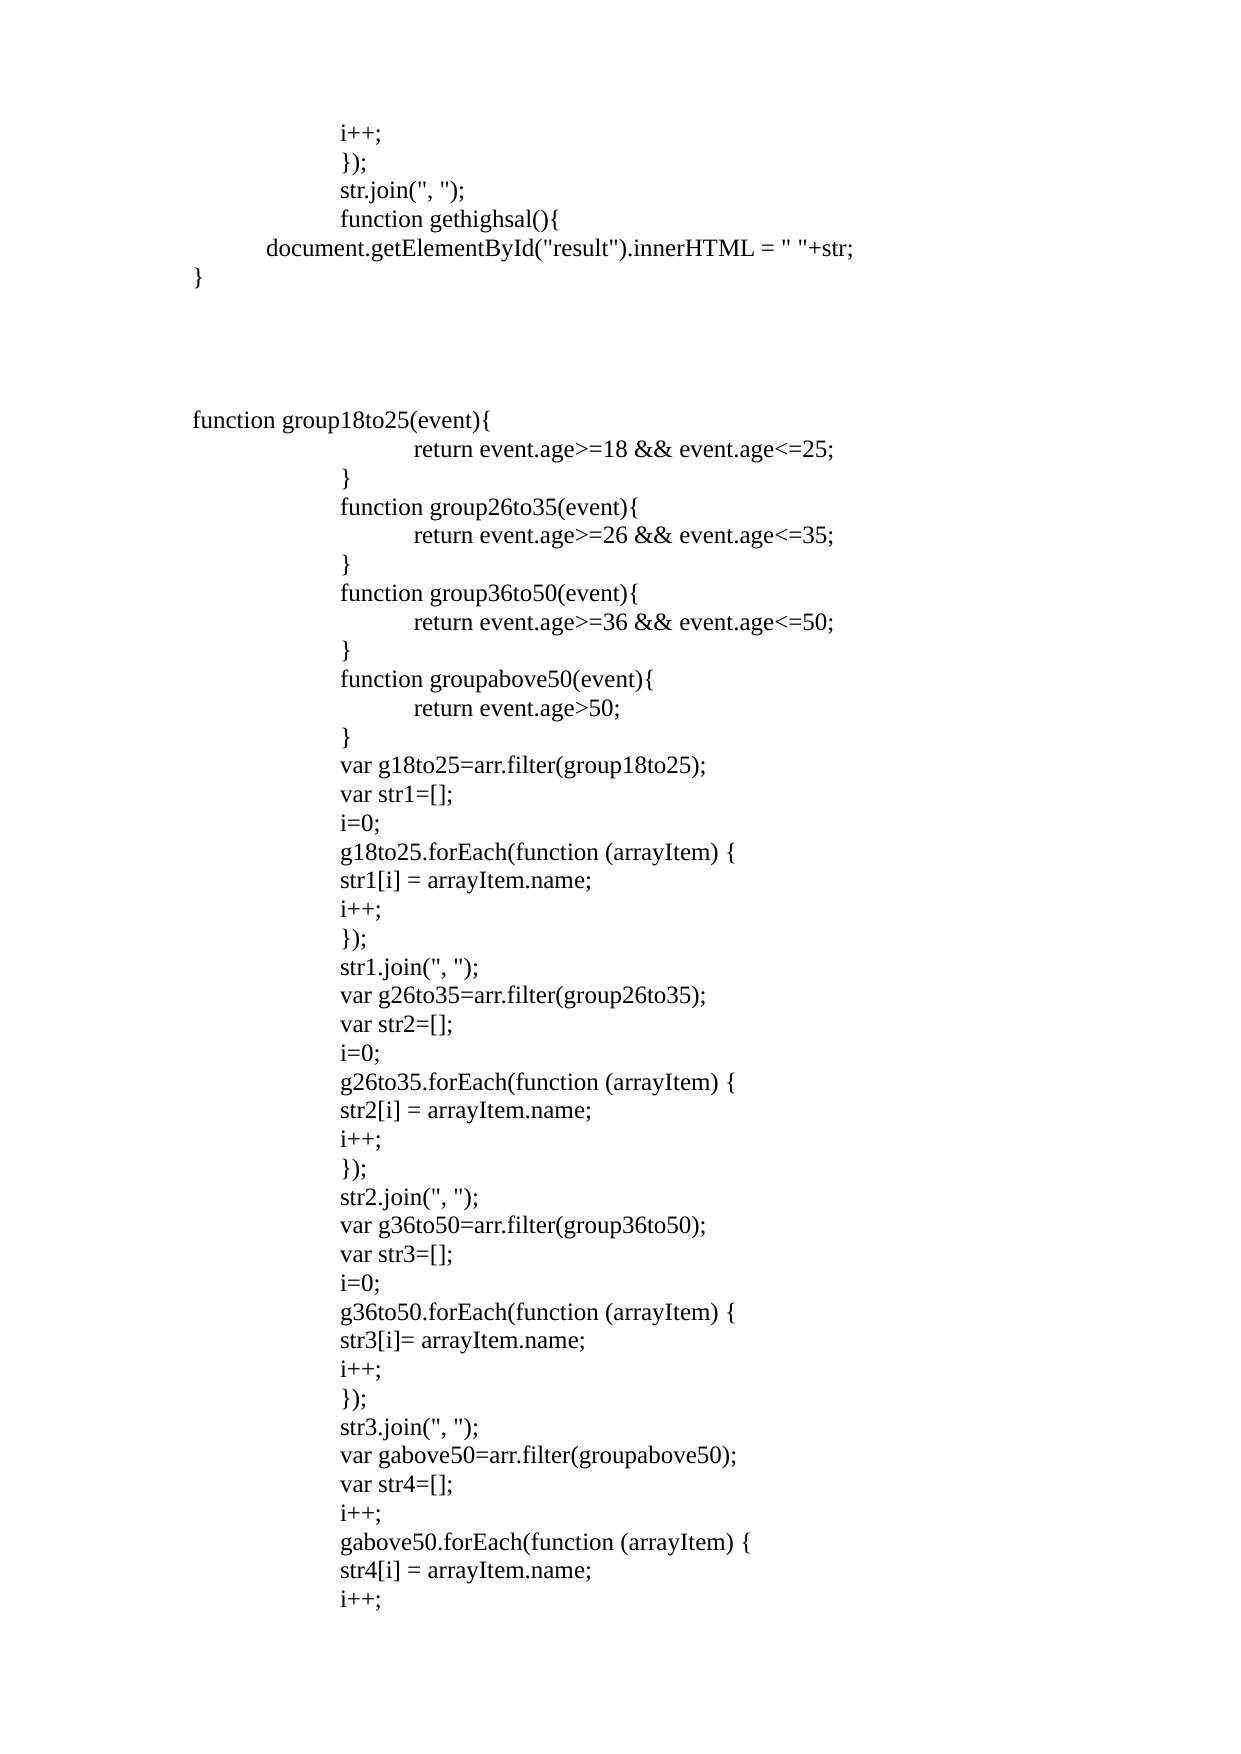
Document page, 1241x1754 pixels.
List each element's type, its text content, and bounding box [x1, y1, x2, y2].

text str3.join(", "); [118, 1412, 1122, 1441]
text i=0; [118, 1038, 1122, 1067]
text var g26to35=arr.filter(group26to35); [118, 981, 1122, 1009]
text gabove50.forEach(function (arrayItem) { [118, 1527, 1122, 1556]
text i=0; [118, 808, 1122, 837]
text return event.age>50; [118, 693, 1122, 722]
text i=0; [118, 1268, 1122, 1297]
text g18to25.forEach(function (arrayItem) { [118, 837, 1122, 866]
text function groupabove50(event){ [118, 664, 1122, 693]
text var g36to50=arr.filter(group36to50); [118, 1211, 1122, 1239]
text i++; [118, 118, 1122, 147]
text } [118, 262, 1122, 291]
text } [118, 722, 1122, 751]
text function group36to50(event){ [118, 578, 1122, 607]
text g26to35.forEach(function (arrayItem) { [118, 1067, 1122, 1096]
text var gabove50=arr.filter(groupabove50); [118, 1441, 1122, 1469]
text } [118, 549, 1122, 578]
text var str2=[]; [118, 1009, 1122, 1038]
text i++; [118, 894, 1122, 923]
text i++; [118, 1584, 1122, 1613]
text g36to50.forEach(function (arrayItem) { [118, 1297, 1122, 1326]
text var str4=[]; [118, 1469, 1122, 1498]
text var str3=[]; [118, 1239, 1122, 1268]
text }); [118, 1153, 1122, 1182]
text return event.age>=18 && event.age<=25; [118, 434, 1122, 463]
text return event.age>=26 && event.age<=35; [118, 521, 1122, 549]
text function group26to35(event){ [118, 492, 1122, 521]
text str2.join(", "); [118, 1182, 1122, 1211]
text str3[i]= arrayItem.name; [118, 1326, 1122, 1354]
text }); [118, 923, 1122, 952]
text }); [118, 147, 1122, 176]
text str4[i] = arrayItem.name; [118, 1556, 1122, 1584]
text i++; [118, 1354, 1122, 1383]
text } [118, 636, 1122, 664]
text } [118, 463, 1122, 492]
text function gethighsal(){ [118, 204, 1122, 233]
text function group18to25(event){ [118, 406, 1122, 434]
text var str1=[]; [118, 779, 1122, 808]
text str2[i] = arrayItem.name; [118, 1096, 1122, 1124]
text document.getElementById("result").innerHTML = " "+str; [118, 233, 1122, 262]
text return event.age>=36 && event.age<=50; [118, 607, 1122, 636]
text str.join(", "); [118, 176, 1122, 204]
text var g18to25=arr.filter(group18to25); [118, 751, 1122, 779]
text i++; [118, 1498, 1122, 1527]
text }); [118, 1383, 1122, 1412]
text str1.join(", "); [118, 952, 1122, 981]
text i++; [118, 1124, 1122, 1153]
text str1[i] = arrayItem.name; [118, 866, 1122, 894]
